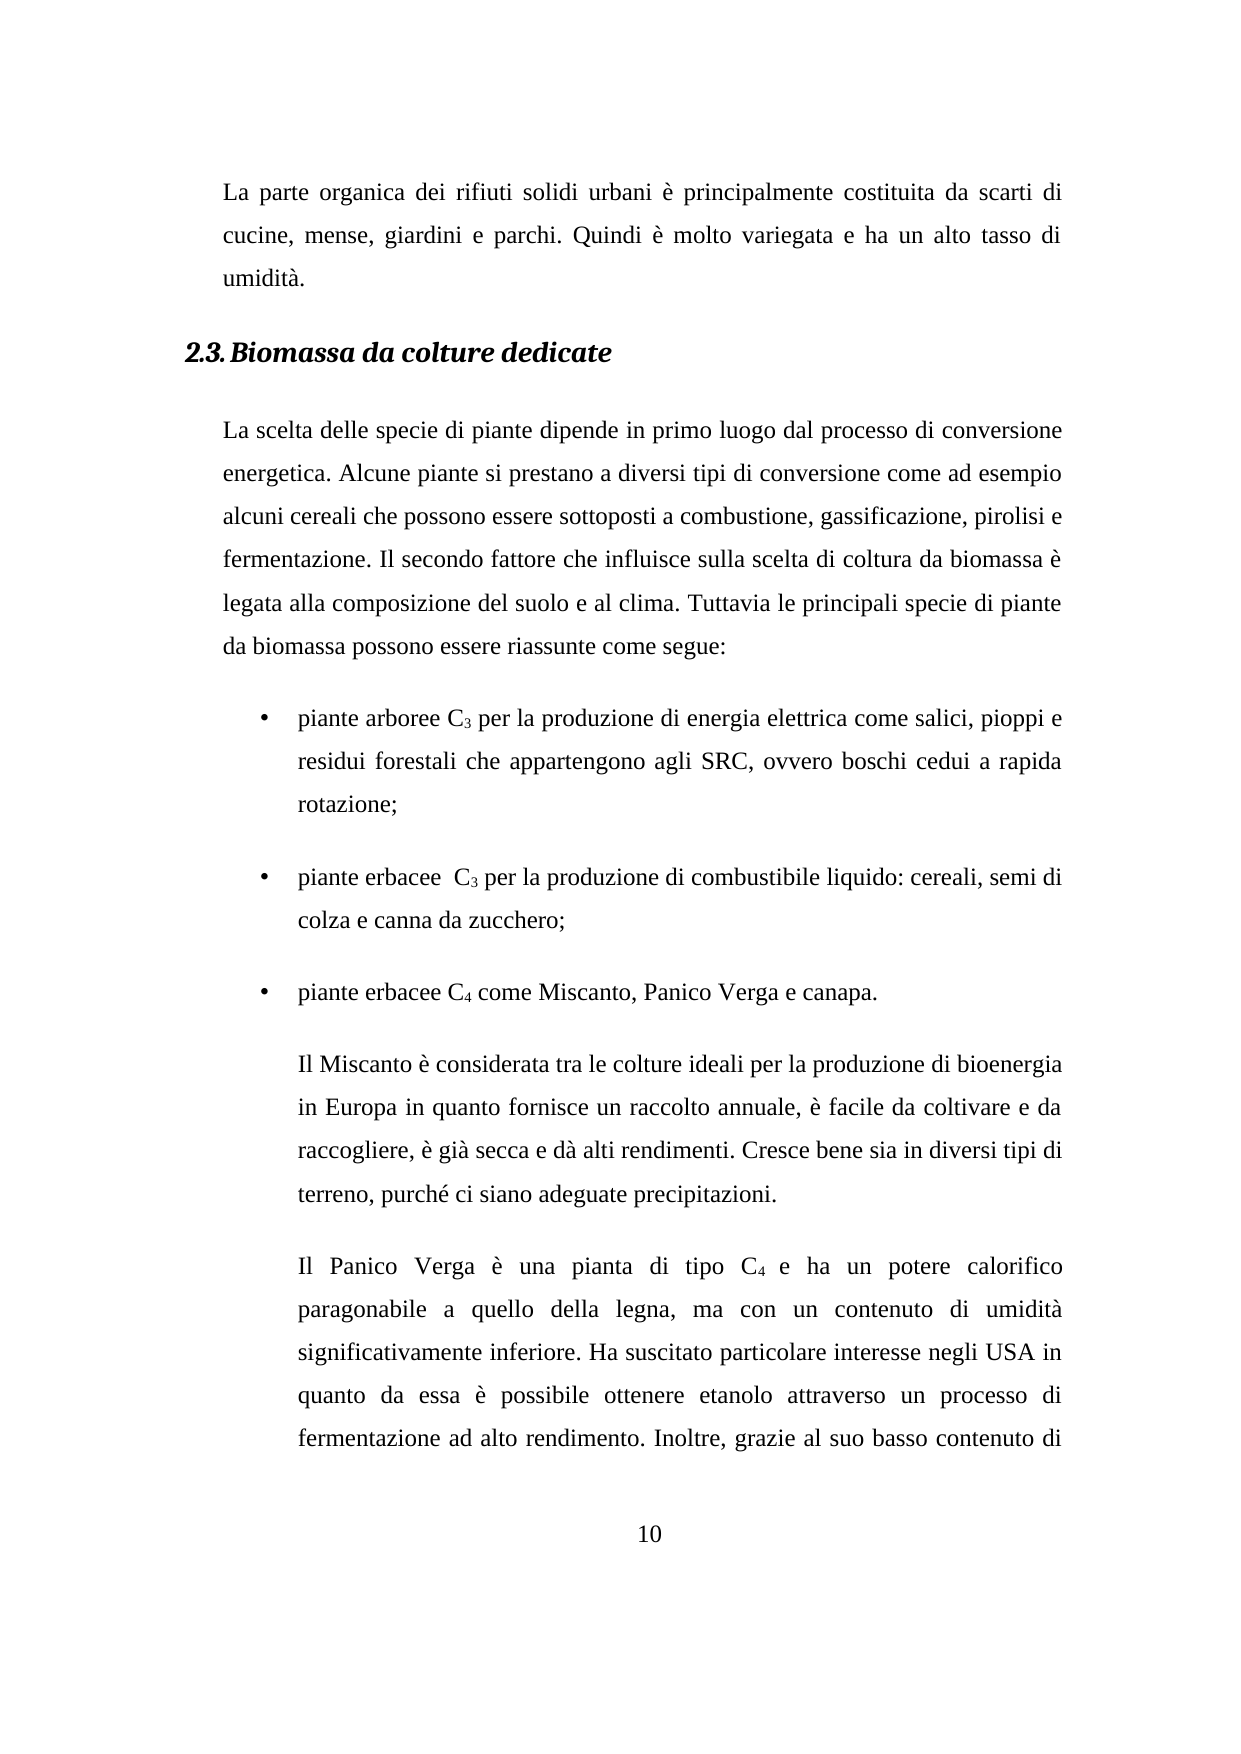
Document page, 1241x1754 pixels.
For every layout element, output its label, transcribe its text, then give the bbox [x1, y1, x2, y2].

list Il Miscanto è considerata tra le colture ideali per la produzione di bioenergia in Europa in quanto fornisce un raccolto annuale, è facile da coltivare e da raccogliere, è già secca e dà alti rendimenti. Cresce bene sia in diversi tipi di terreno, purché ci siano adeguate precipitazioni. [260, 1049, 1063, 1207]
list La parte organica dei rifiuti solidi urbani è principalmente costituita da scarti di cucine, mense, giardini e parchi. Quindi è molto variegata e ha un alto tasso di umidità. [185, 177, 1063, 292]
list piante erbacee C4 come Miscanto, Panico Verga e canapa. [260, 977, 1063, 1006]
list piante arboree C3 per la produzione di energia elettrica come salici, pioppi e residui forestali che appartengono agli SRC, ovvero boschi cedui a rapida rotazione; [260, 703, 1063, 818]
list La scelta delle specie di piante dipende in primo luogo dal processo di conversione energetica. Alcune piante si prestano a diversi tipi di conversione come ad esempio alcuni cereali che possono essere sottoposti a combustione, gassificazione, pirolisi e fermentazione. Il secondo fattore che influisce sulla scelta di coltura da biomassa è legata alla composizione del suolo e al clima. Tuttavia le principali specie di piante da biomassa possono essere riassunte come segue: [185, 415, 1063, 659]
list Il Panico Verga è una pianta di tipo C4 e ha un potere calorifico paragonabile a quello della legna, ma con un contenuto di umidità significativamente inferiore. Ha suscitato particolare interesse negli USA in quanto da essa è possibile ottenere etanolo attraverso un processo di fermentazione ad alto rendimento. Inoltre, grazie al suo basso contenuto di [260, 1251, 1063, 1452]
subtitle Biomassa da colture dedicate [185, 336, 1063, 369]
list piante erbacee C3 per la produzione di combustibile liquido: cereali, semi di colza e canna da zucchero; [260, 862, 1063, 933]
